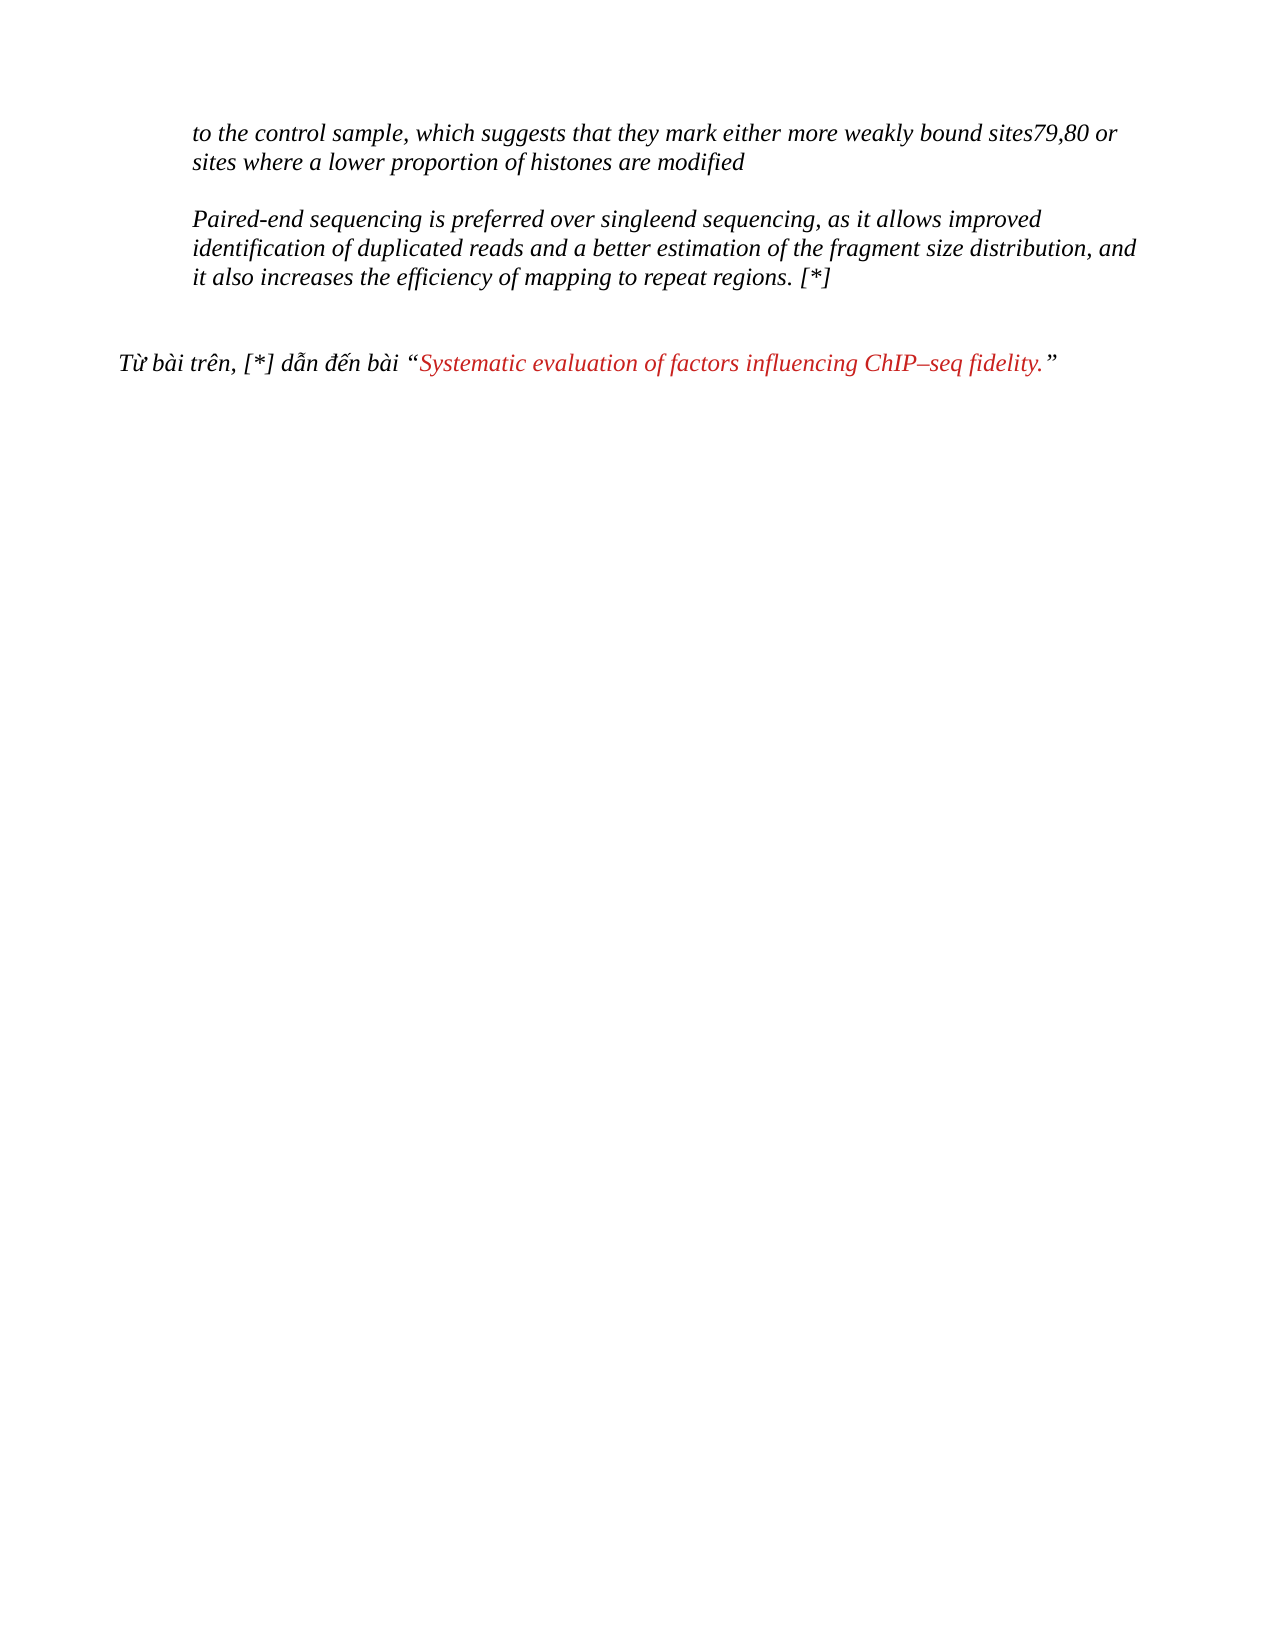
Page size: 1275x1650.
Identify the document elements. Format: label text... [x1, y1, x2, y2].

text Paired-end sequencing is preferred over singleend sequencing, as it allows improved identification of duplicated reads and a better estimation of the fragment size distribution, and it also increases the efficiency of mapping to repeat regions. [*] [118, 204, 1157, 291]
text to the control sample, which suggests that they mark either more weakly bound sites79,80 or sites where a lower proportion of histones are modified [118, 118, 1157, 176]
text Từ bài trên, [*] dẫn đến bài “Systematic evaluation of factors influencing ChIP–seq fidelity.” [118, 348, 1157, 377]
